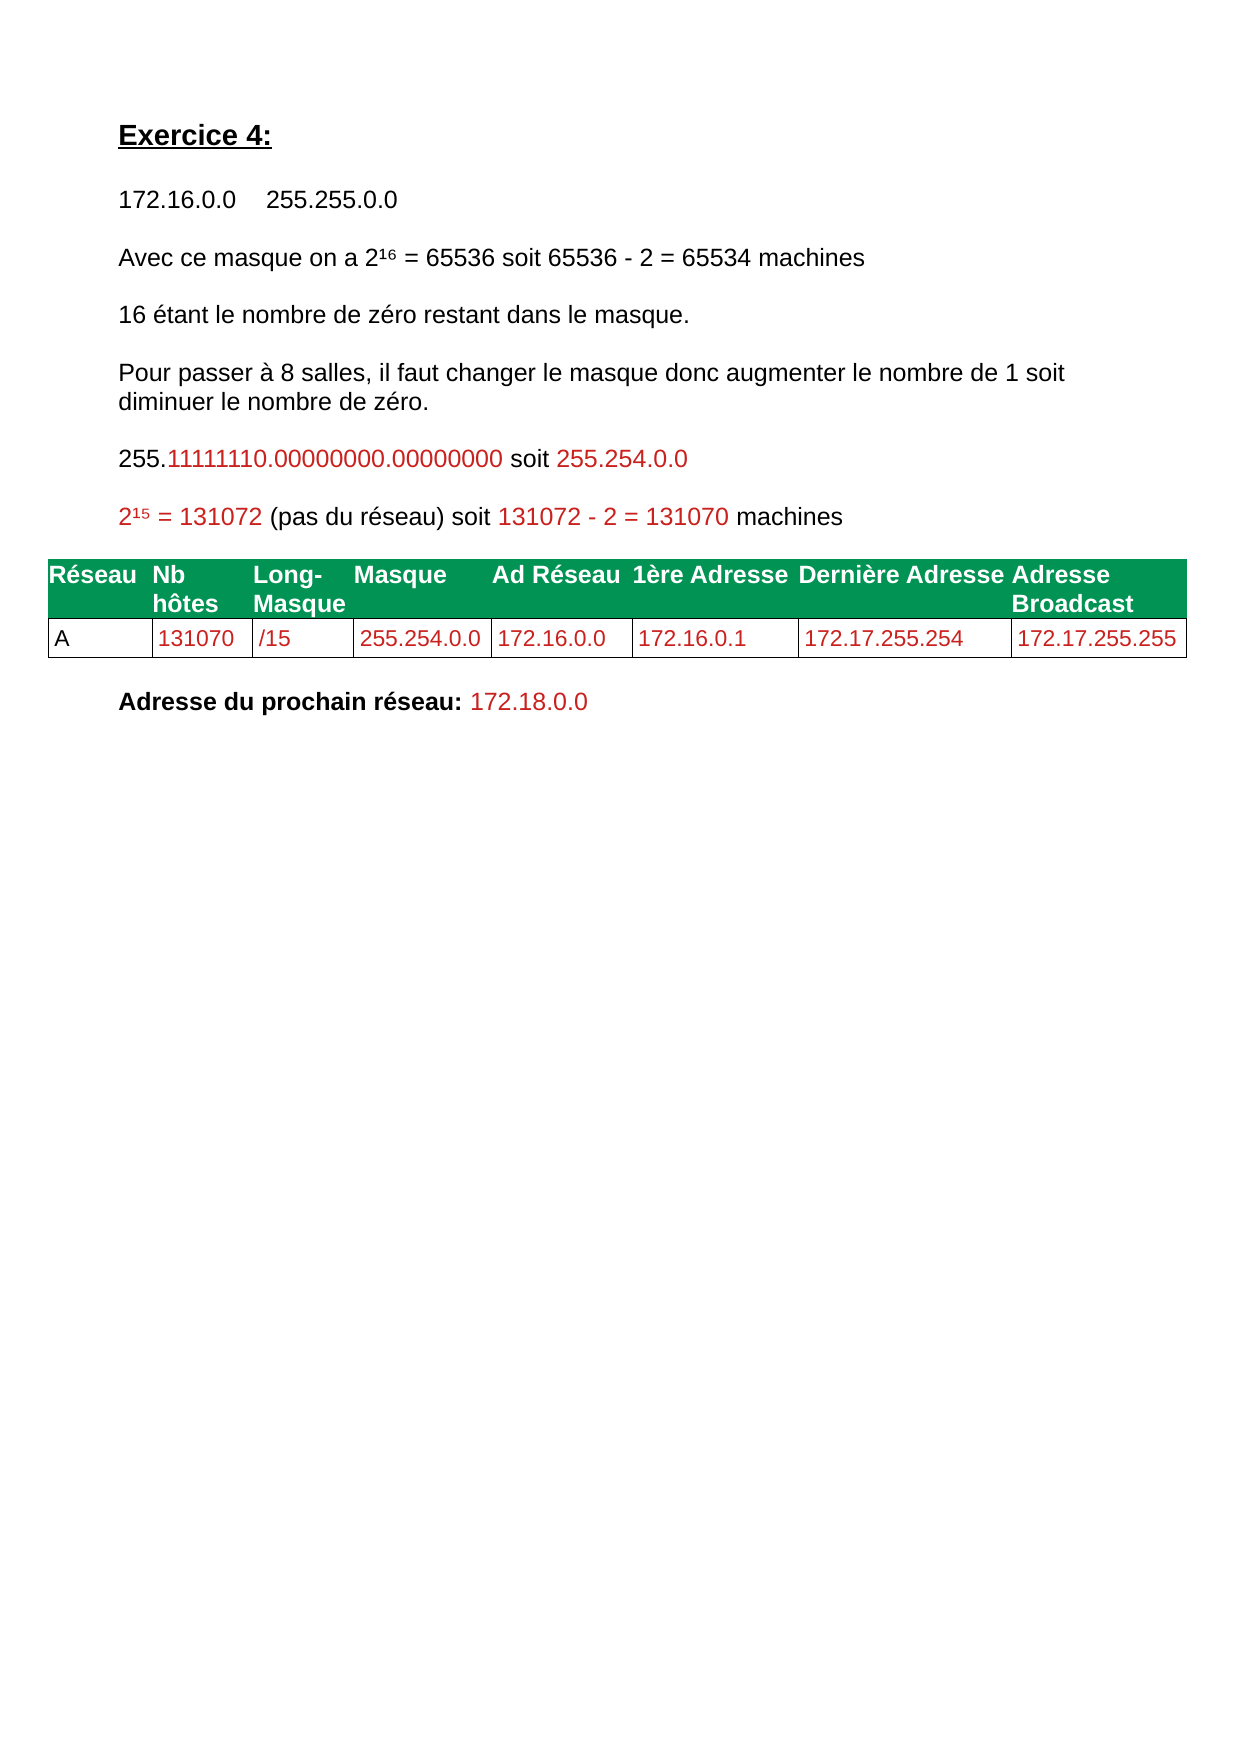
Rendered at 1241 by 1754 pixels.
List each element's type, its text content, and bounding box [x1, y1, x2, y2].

text Exercice 4: [118, 118, 1122, 152]
table_cell 172.16.0.0 [492, 619, 632, 657]
table_cell 255.254.0.0 [354, 619, 491, 657]
table_header Masque [354, 561, 492, 618]
table_header Dernière Adresse [798, 561, 1011, 618]
text Avec ce masque on a 2¹⁶ = 65536 soit 65536 - 2 = 65534 machines [118, 243, 1122, 271]
table_header Réseau [49, 561, 152, 618]
table_header Nb hôtes [152, 561, 253, 618]
text Pour passer à 8 salles, il faut changer le masque donc augmenter le nombre de 1 soit diminuer le nombre de zéro. [118, 358, 1122, 415]
table_cell /15 [253, 619, 353, 657]
table_cell 172.17.255.255 [1012, 619, 1186, 657]
table_cell A [49, 619, 152, 657]
table_header Long- Masque [253, 561, 354, 618]
table_header Adresse Broadcast [1011, 561, 1186, 618]
text 255.11111110.00000000.00000000 soit 255.254.0.0 [118, 444, 1122, 473]
table_header 1ère Adresse [632, 561, 798, 618]
text Adresse du prochain réseau: 172.18.0.0 [118, 687, 1122, 715]
table_cell 131070 [153, 619, 252, 657]
text 172.16.0.0 255.255.0.0 [118, 185, 1122, 214]
table_header Ad Réseau [492, 561, 632, 618]
table_cell 172.17.255.254 [799, 619, 1011, 657]
table_cell 172.16.0.1 [633, 619, 798, 657]
text 16 étant le nombre de zéro restant dans le masque. [118, 300, 1122, 329]
text 2¹⁵ = 131072 (pas du réseau) soit 131072 - 2 = 131070 machines [118, 501, 1122, 530]
